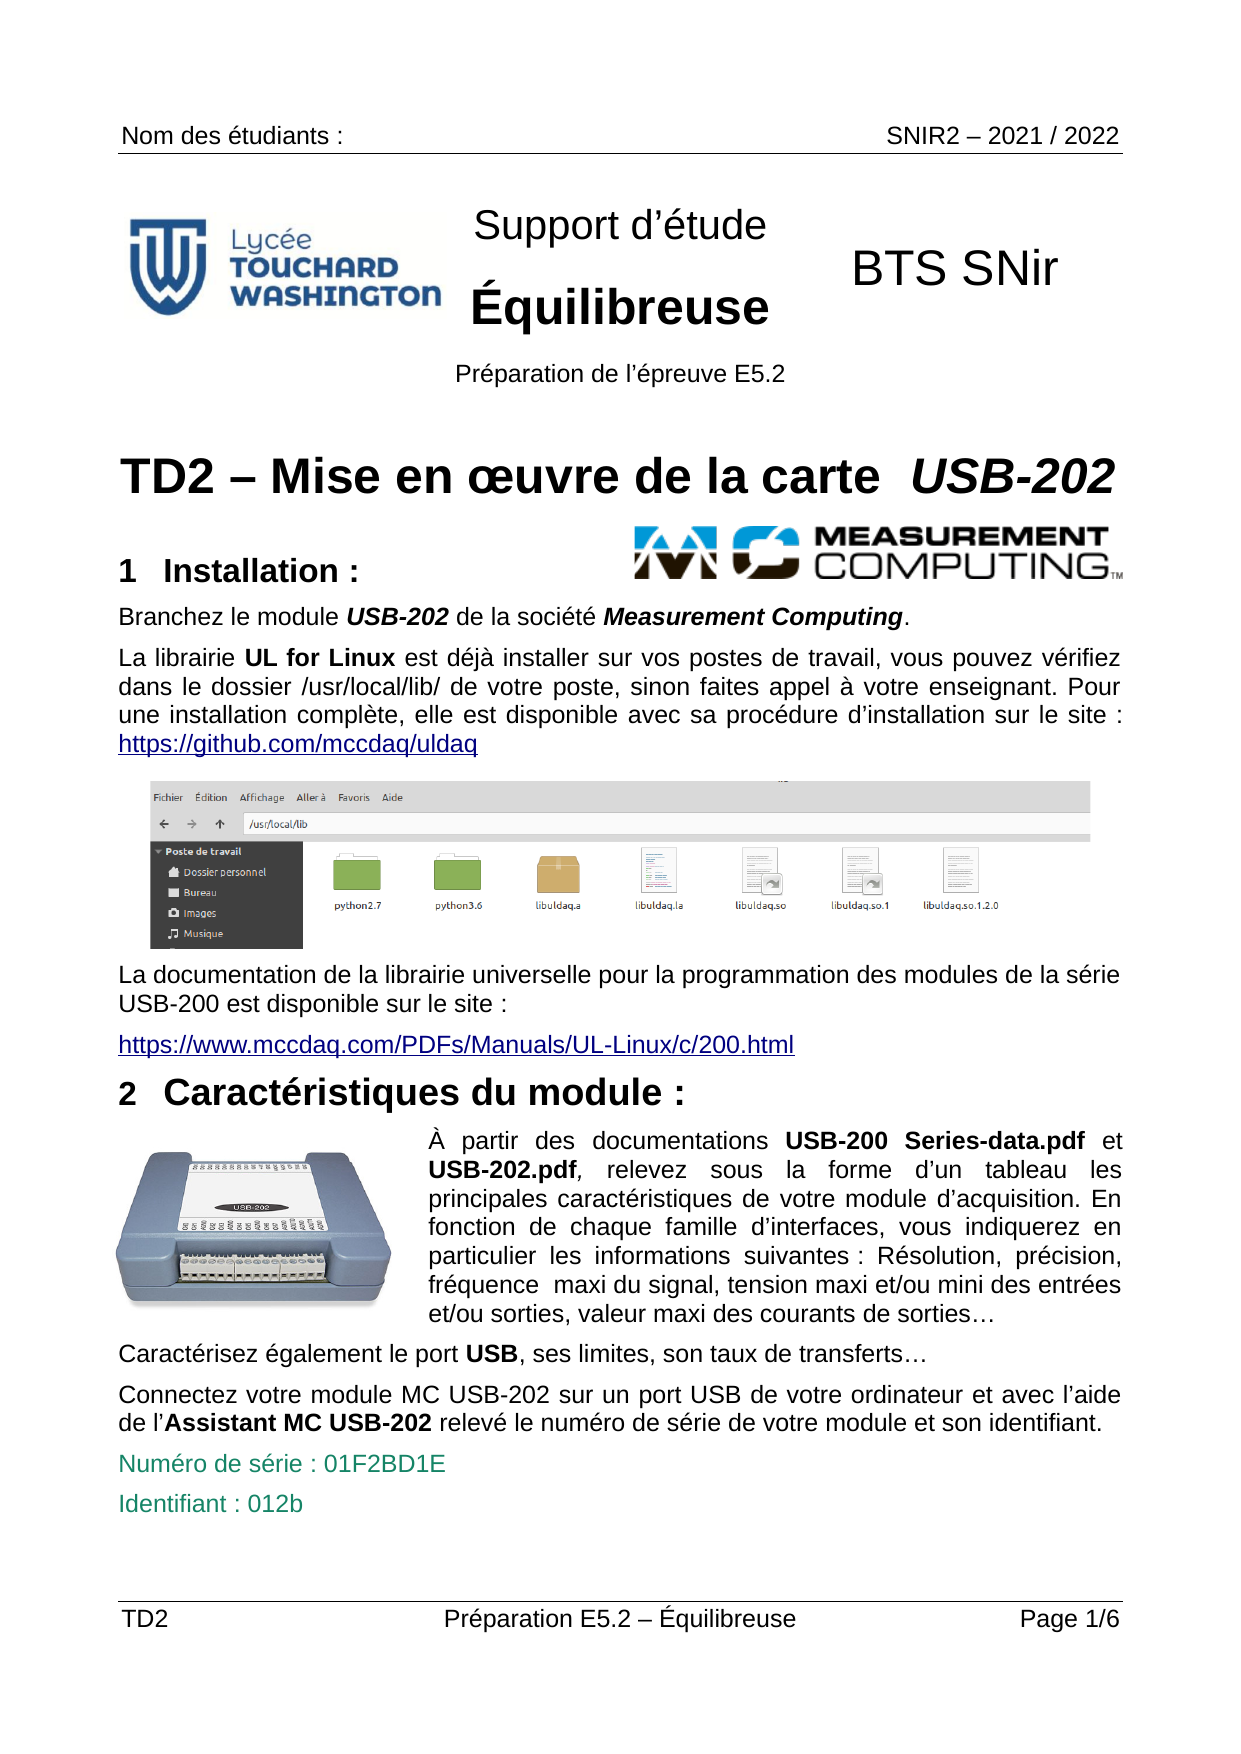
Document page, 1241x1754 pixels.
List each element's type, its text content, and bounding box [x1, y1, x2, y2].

text Caractérisez également le port USB, ses limites, son taux de transferts… [118, 1339, 1123, 1368]
text Branchez le module USB-202 de la société Measurement Computing. [118, 602, 1123, 631]
text À partir des documentations USB-200 Series-data.pdf et USB-202.pdf, relevez sous la forme d’un tableau les principales caractéristiques de votre module d’acquisition. En fonction de chaque famille d’interfaces, vous indiquerez en particulier les informations suivantes : Résolution, précision, fréquence maxi du signal, tension maxi et/ou mini des entrées et/ou sorties, valeur maxi des courants de sorties… [118, 1126, 1123, 1327]
text Identifiant : 012b [118, 1489, 1123, 1518]
picture [107, 1133, 399, 1314]
title TD2 – Mise en œuvre de la carte USB-202 [118, 447, 1123, 504]
table_header BTS SNir [788, 182, 1122, 353]
picture [124, 212, 448, 319]
table_cell Préparation de l’épreuve E5.2 [118, 353, 1122, 393]
picture [634, 526, 1123, 579]
table_header Support d’étude Équilibreuse [453, 182, 788, 353]
table_header [118, 182, 453, 353]
text https://www.mccdaq.com/PDFs/Manuals/UL-Linux/c/200.html [118, 1029, 1123, 1058]
text Connectez votre module MC USB-202 sur un port USB de votre ordinateur et avec l’aide de l’Assistant MC USB-202 relevé le numéro de série de votre module et son identifiant. [118, 1380, 1123, 1437]
subtitle Installation : [118, 552, 1123, 590]
picture [150, 781, 1091, 949]
text La documentation de la librairie universelle pour la programmation des modules de la série USB-200 est disponible sur le site : [118, 770, 1123, 1018]
text Numéro de série : 01F2BD1E [118, 1449, 1123, 1478]
text La librairie UL for Linux est déjà installer sur vos postes de travail, vous pouvez vérifiez dans le dossier /usr/local/lib/ de votre poste, sinon faites appel à votre enseignant. Pour une installation complète, elle est disponible avec sa procédure d’installation sur le site : https://github.com/mccdaq/uldaq [118, 643, 1123, 758]
subtitle Caractéristiques du module : [118, 1070, 1123, 1114]
